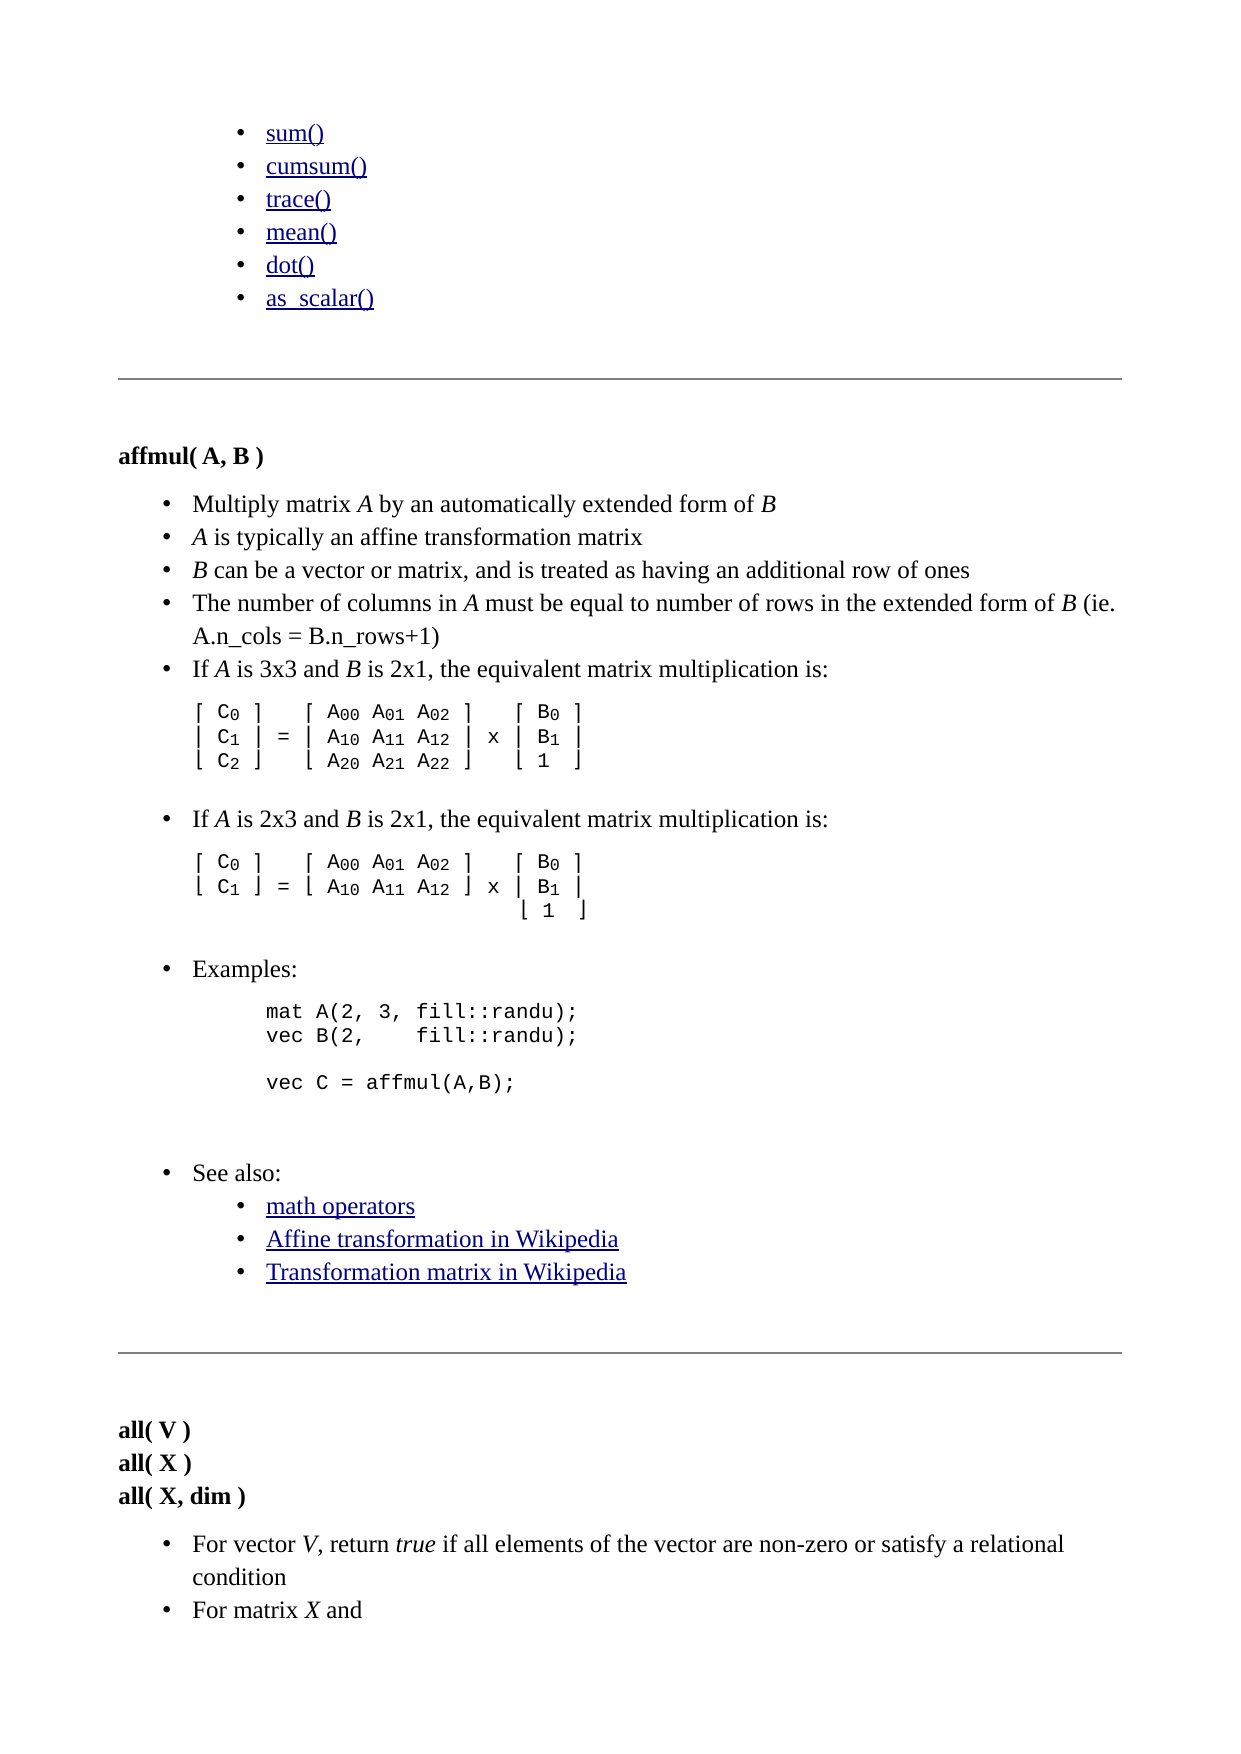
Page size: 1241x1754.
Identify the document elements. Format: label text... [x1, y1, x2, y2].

list mean() [236, 217, 1122, 246]
list Multiply matrix A by an automatically extended form of B [162, 489, 1122, 517]
list as_scalar() [236, 283, 1122, 312]
list ⎡ C0 ⎤ ⎡ A00 A01 A02 ⎤ ⎡ B0 ⎤ [162, 851, 1122, 876]
list See also: [162, 1158, 1122, 1187]
list ⎡ C0 ⎤ ⎡ A00 A01 A02 ⎤ ⎡ B0 ⎤ [162, 701, 1122, 726]
list The number of columns in A must be equal to number of rows in the extended form of B (ie. A.n_cols = B.n_rows+1) [162, 588, 1122, 649]
list vec C = affmul(A,B); [236, 1072, 1122, 1096]
list If A is 3x3 and B is 2x1, the equivalent matrix multiplication is: [162, 654, 1122, 683]
list ⎣ 1 ⎦ [162, 900, 1122, 924]
list ⎢ C1 ⎥ = ⎢ A10 A11 A12 ⎥ x ⎢ B1 ⎥ [162, 726, 1122, 750]
list mat A(2, 3, fill::randu); [236, 1001, 1122, 1025]
list Transformation matrix in Wikipedia [236, 1257, 1122, 1286]
list ⎣ C1 ⎦ = ⎣ A10 A11 A12 ⎦ x ⎢ B1 ⎥ [162, 876, 1122, 900]
list sum() [236, 118, 1122, 147]
list vec B(2, fill::randu); [236, 1025, 1122, 1048]
list For vector V, return true if all elements of the vector are non-zero or satisfy a relational condition [162, 1529, 1122, 1591]
list ⎣ C2 ⎦ ⎣ A20 A21 A22 ⎦ ⎣ 1 ⎦ [162, 750, 1122, 774]
list A is typically an affine transformation matrix [162, 522, 1122, 551]
text affmul( A, B ) [118, 441, 1122, 470]
list Affine transformation in Wikipedia [236, 1224, 1122, 1253]
list cumsum() [236, 151, 1122, 180]
list If A is 2x3 and B is 2x1, the equivalent matrix multiplication is: [162, 804, 1122, 832]
list For matrix X and [162, 1595, 1122, 1624]
list Examples: [162, 954, 1122, 982]
list dot() [236, 250, 1122, 279]
text all( V ) all( X ) all( X, dim ) [118, 1415, 1122, 1510]
list B can be a vector or matrix, and is treated as having an additional row of ones [162, 555, 1122, 583]
list math operators [236, 1191, 1122, 1220]
list trace() [236, 184, 1122, 213]
